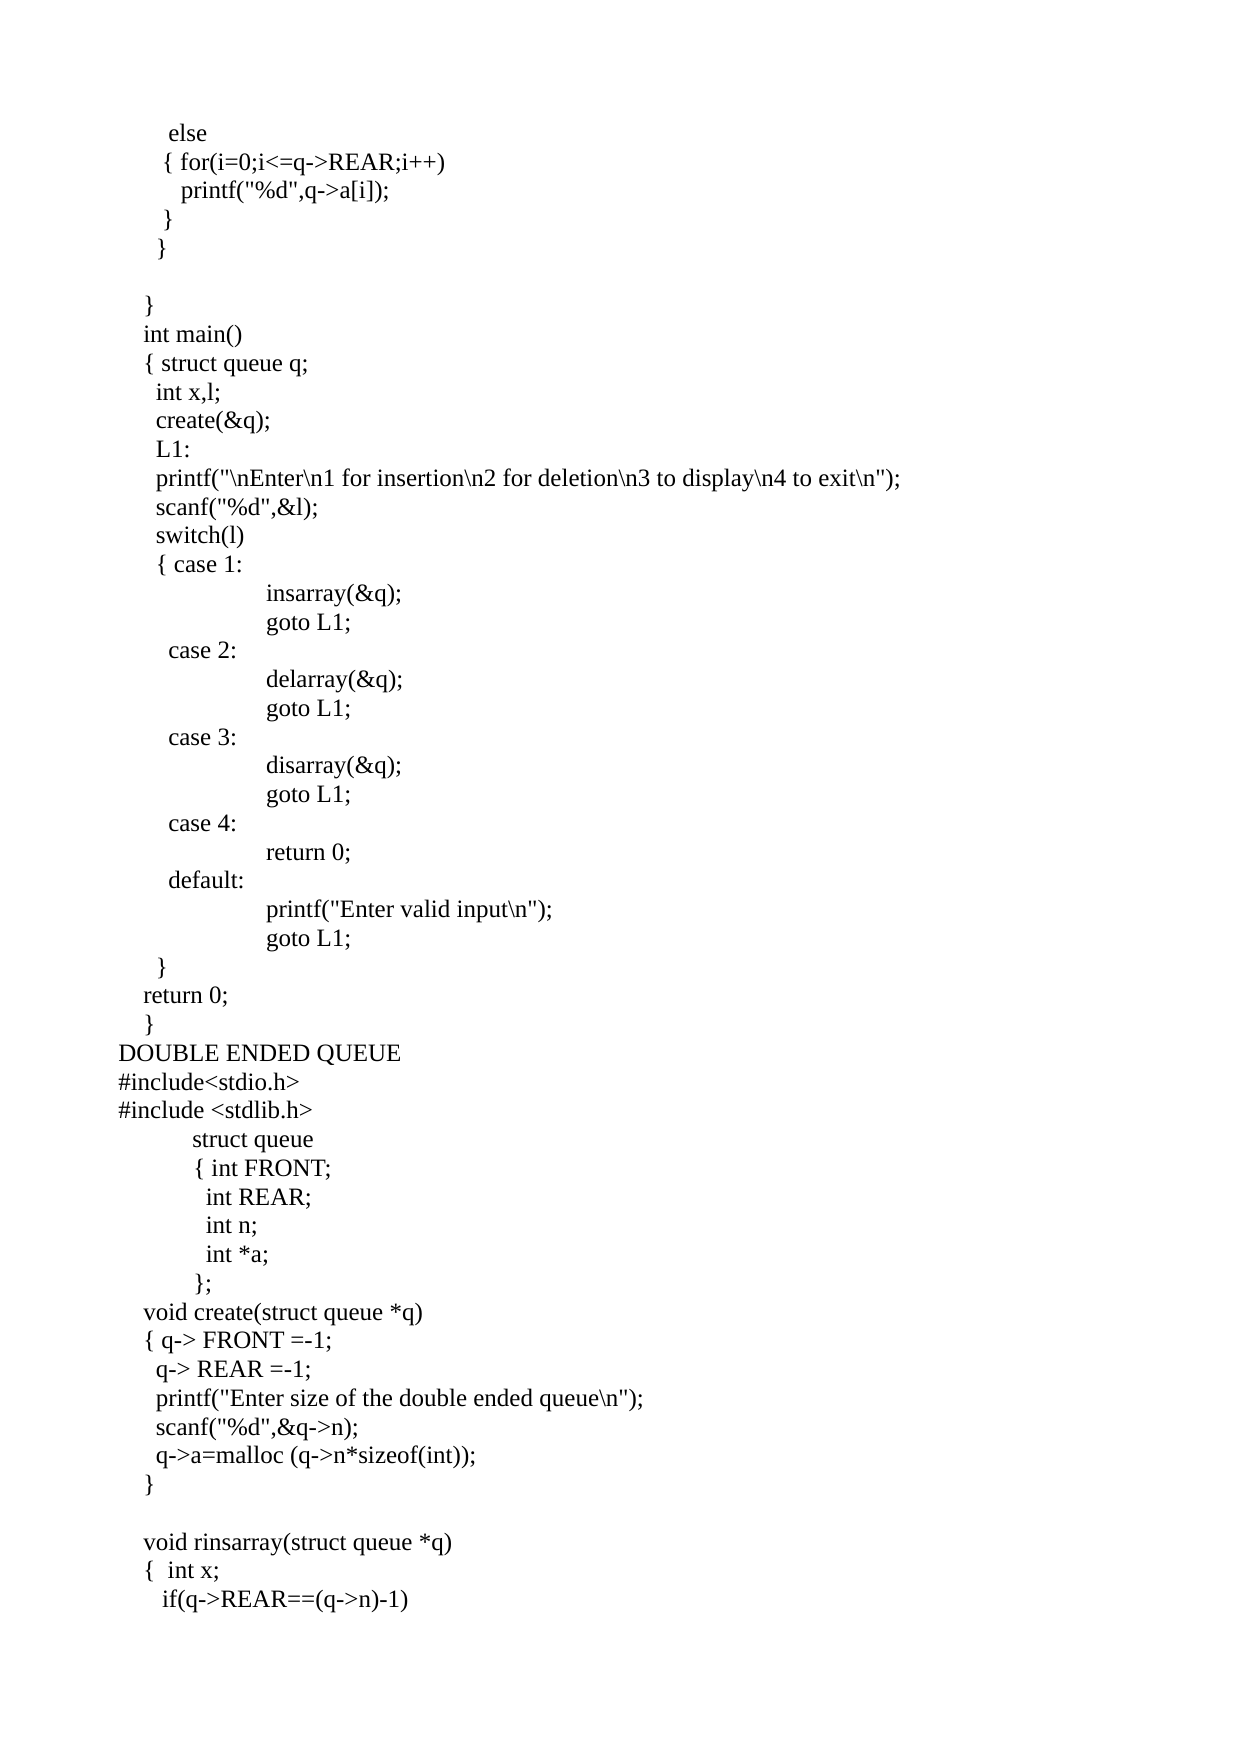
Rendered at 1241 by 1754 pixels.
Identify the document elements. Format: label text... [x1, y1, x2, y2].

text } [118, 233, 1122, 262]
text printf("Enter valid input\n"); [118, 894, 1122, 923]
text } [118, 291, 1122, 319]
text disarray(&q); [118, 751, 1122, 779]
text return 0; [118, 981, 1122, 1009]
text L1: [118, 434, 1122, 463]
text case 4: [118, 808, 1122, 837]
text struct queue [118, 1124, 1122, 1153]
text insarray(&q); [118, 578, 1122, 607]
text int n; [118, 1211, 1122, 1239]
text printf("\nEnter\n1 for insertion\n2 for deletion\n3 to display\n4 to exit\n"); [118, 463, 1122, 492]
text #include<stdio.h> [118, 1067, 1122, 1096]
text delarray(&q); [118, 664, 1122, 693]
text goto L1; [118, 607, 1122, 636]
text }; [118, 1268, 1122, 1297]
text case 3: [118, 722, 1122, 751]
text goto L1; [118, 779, 1122, 808]
text { q-> FRONT =-1; [118, 1326, 1122, 1354]
text switch(l) [118, 521, 1122, 549]
text printf("Enter size of the double ended queue\n"); [118, 1383, 1122, 1412]
text } [118, 1009, 1122, 1038]
text { for(i=0;i<=q->REAR;i++) [118, 147, 1122, 176]
text create(&q); [118, 406, 1122, 434]
text scanf("%d",&l); [118, 492, 1122, 521]
text } [118, 1469, 1122, 1498]
text case 2: [118, 636, 1122, 664]
text q->a=malloc (q->n*sizeof(int)); [118, 1441, 1122, 1469]
text if(q->REAR==(q->n)-1) [118, 1584, 1122, 1613]
text goto L1; [118, 693, 1122, 722]
text else [118, 118, 1122, 147]
text } [118, 952, 1122, 981]
text int x,l; [118, 377, 1122, 406]
text q-> REAR =-1; [118, 1354, 1122, 1383]
text scanf("%d",&q->n); [118, 1412, 1122, 1441]
text int *a; [118, 1239, 1122, 1268]
text printf("%d",q->a[i]); [118, 176, 1122, 204]
text return 0; [118, 837, 1122, 866]
text { int x; [118, 1556, 1122, 1584]
text #include <stdlib.h> [118, 1096, 1122, 1124]
text { case 1: [118, 549, 1122, 578]
text goto L1; [118, 923, 1122, 952]
text DOUBLE ENDED QUEUE [118, 1038, 1122, 1067]
text void create(struct queue *q) [118, 1297, 1122, 1326]
text void rinsarray(struct queue *q) [118, 1527, 1122, 1556]
text int main() [118, 319, 1122, 348]
text { struct queue q; [118, 348, 1122, 377]
text int REAR; [118, 1182, 1122, 1211]
text } [118, 204, 1122, 233]
text { int FRONT; [118, 1153, 1122, 1182]
text default: [118, 866, 1122, 894]
